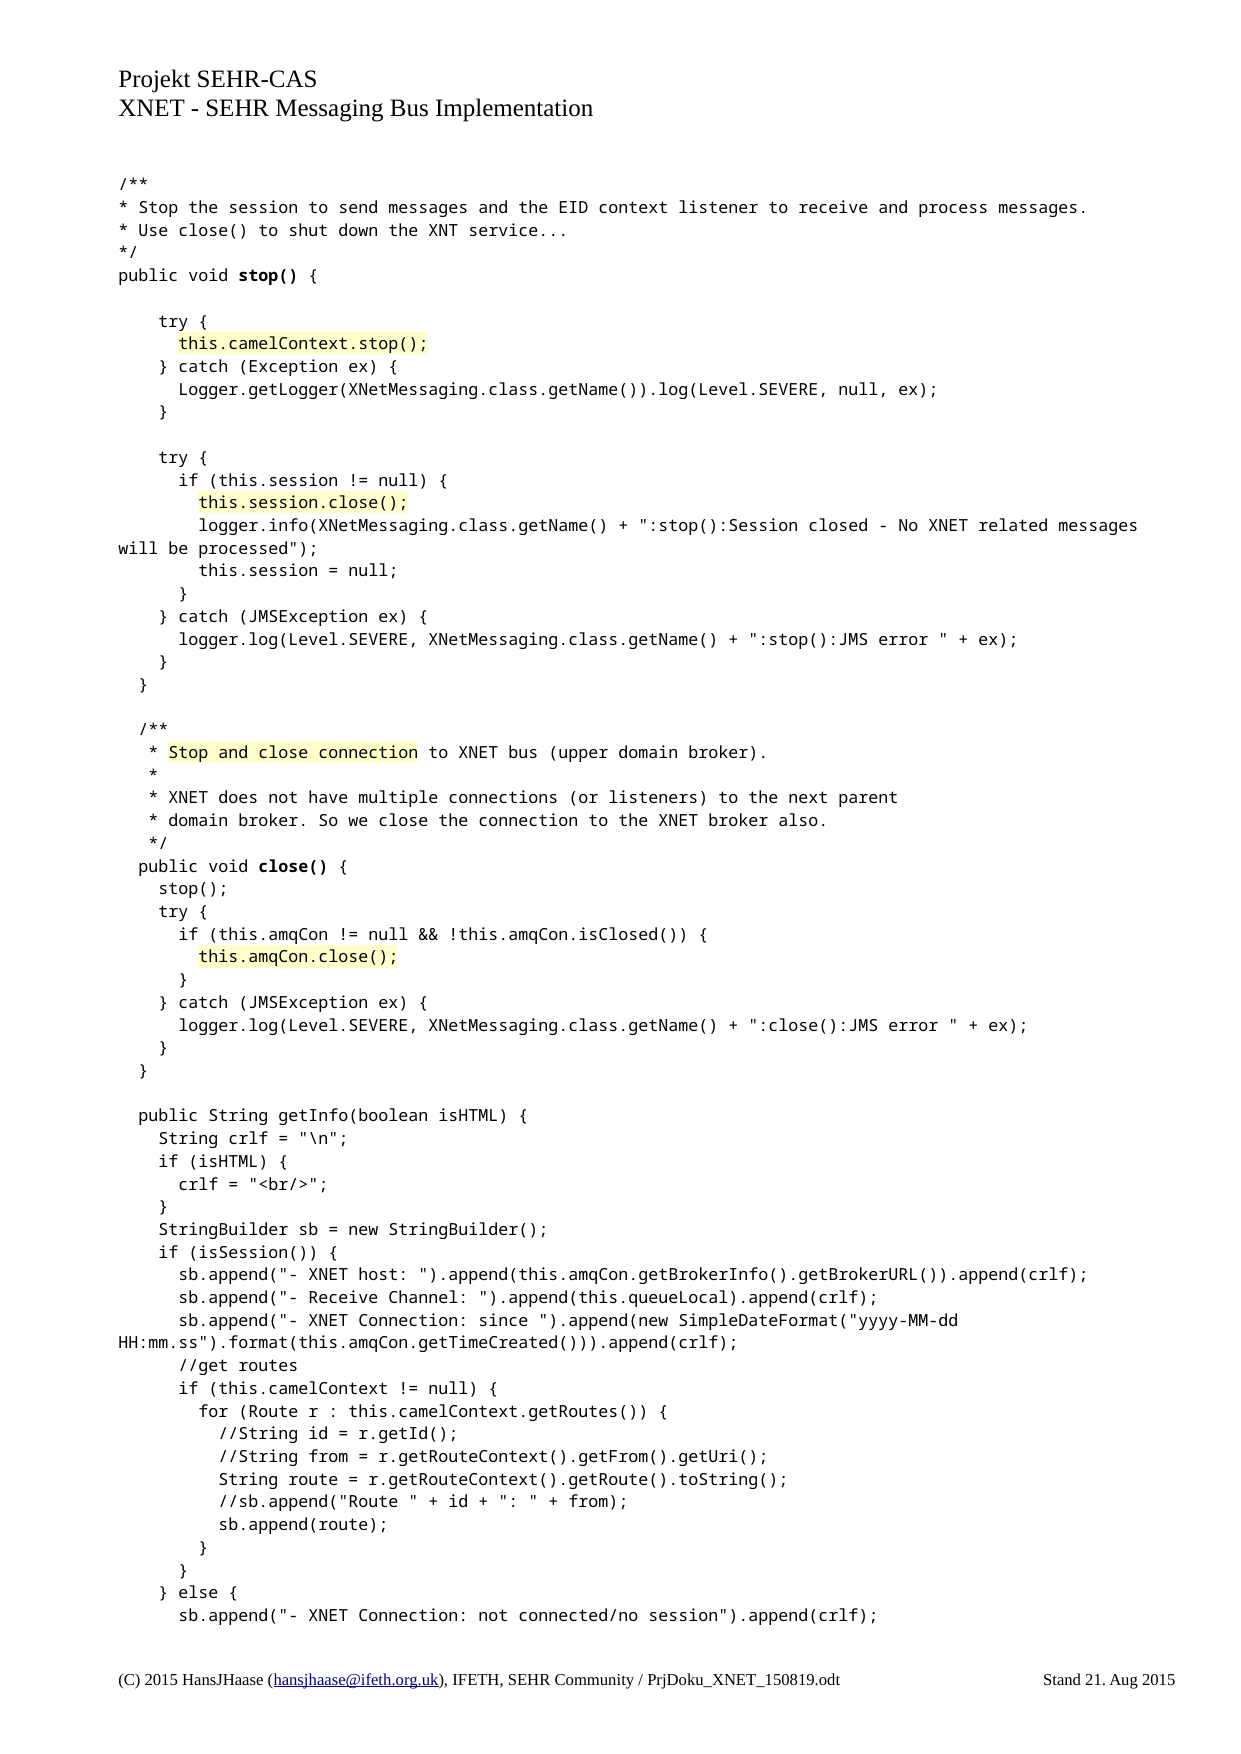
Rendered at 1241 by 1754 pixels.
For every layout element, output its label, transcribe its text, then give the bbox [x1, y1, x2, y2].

text */ [118, 831, 1175, 854]
text try { [118, 445, 1175, 468]
text /** [118, 718, 1175, 741]
text public String getInfo(boolean isHTML) { [118, 1104, 1175, 1127]
text //sb.append("Route " + id + ": " + from); [118, 1490, 1175, 1513]
text sb.append("- XNET Connection: not connected/no session").append(crlf); [118, 1603, 1175, 1626]
text if (isHTML) { [118, 1149, 1175, 1172]
text public void stop() { [118, 264, 1175, 286]
text } [118, 672, 1175, 695]
text stop(); [118, 877, 1175, 899]
text try { [118, 309, 1175, 332]
text try { [118, 899, 1175, 922]
text } [118, 582, 1175, 604]
text StringBuilder sb = new StringBuilder(); [118, 1217, 1175, 1240]
text //get routes [118, 1354, 1175, 1376]
text this.session = null; [118, 559, 1175, 582]
text public void close() { [118, 854, 1175, 877]
text } [118, 650, 1175, 672]
text sb.append(route); [118, 1513, 1175, 1535]
text for (Route r : this.camelContext.getRoutes()) { [118, 1399, 1175, 1422]
text if (this.amqCon != null && !this.amqCon.isClosed()) { [118, 922, 1175, 945]
text String route = r.getRouteContext().getRoute().toString(); [118, 1467, 1175, 1490]
text } else { [118, 1581, 1175, 1603]
text * XNET does not have multiple connections (or listeners) to the next parent [118, 786, 1175, 809]
text //String from = r.getRouteContext().getFrom().getUri(); [118, 1444, 1175, 1467]
text } catch (JMSException ex) { [118, 604, 1175, 627]
text logger.info(XNetMessaging.class.getName() + ":stop():Session closed - No XNET related messages will be processed"); [118, 513, 1175, 559]
text } [118, 1036, 1175, 1058]
text /** * Stop the session to send messages and the EID context listener to receive and process messages. [118, 173, 1175, 218]
text this.session.close(); [118, 491, 1175, 513]
text */ [118, 241, 1175, 264]
text sb.append("- XNET host: ").append(this.amqCon.getBrokerInfo().getBrokerURL()).append(crlf); [118, 1263, 1175, 1286]
text } catch (JMSException ex) { [118, 990, 1175, 1013]
text * domain broker. So we close the connection to the XNET broker also. [118, 809, 1175, 831]
text if (this.camelContext != null) { [118, 1376, 1175, 1399]
text * Use close() to shut down the XNT service... [118, 218, 1175, 241]
text } [118, 400, 1175, 423]
text Logger.getLogger(XNetMessaging.class.getName()).log(Level.SEVERE, null, ex); [118, 377, 1175, 400]
text logger.log(Level.SEVERE, XNetMessaging.class.getName() + ":close():JMS error " + ex); [118, 1013, 1175, 1036]
text if (this.session != null) { [118, 468, 1175, 491]
text } catch (Exception ex) { [118, 354, 1175, 377]
text * Stop and close connection to XNET bus (upper domain broker). [118, 741, 1175, 763]
text this.amqCon.close(); [118, 945, 1175, 968]
text } [118, 968, 1175, 990]
text } [118, 1058, 1175, 1081]
text } [118, 1558, 1175, 1581]
text String crlf = "\n"; [118, 1127, 1175, 1149]
text logger.log(Level.SEVERE, XNetMessaging.class.getName() + ":stop():JMS error " + ex); [118, 627, 1175, 650]
text //String id = r.getId(); [118, 1422, 1175, 1444]
text this.camelContext.stop(); [118, 332, 1175, 354]
text crlf = "<br/>"; [118, 1172, 1175, 1195]
text * [118, 763, 1175, 786]
text } [118, 1535, 1175, 1558]
text sb.append("- XNET Connection: since ").append(new SimpleDateFormat("yyyy-MM-dd HH:mm.ss").format(this.amqCon.getTimeCreated())).append(crlf); [118, 1308, 1175, 1354]
text sb.append("- Receive Channel: ").append(this.queueLocal).append(crlf); [118, 1286, 1175, 1308]
text if (isSession()) { [118, 1240, 1175, 1263]
text } [118, 1195, 1175, 1217]
